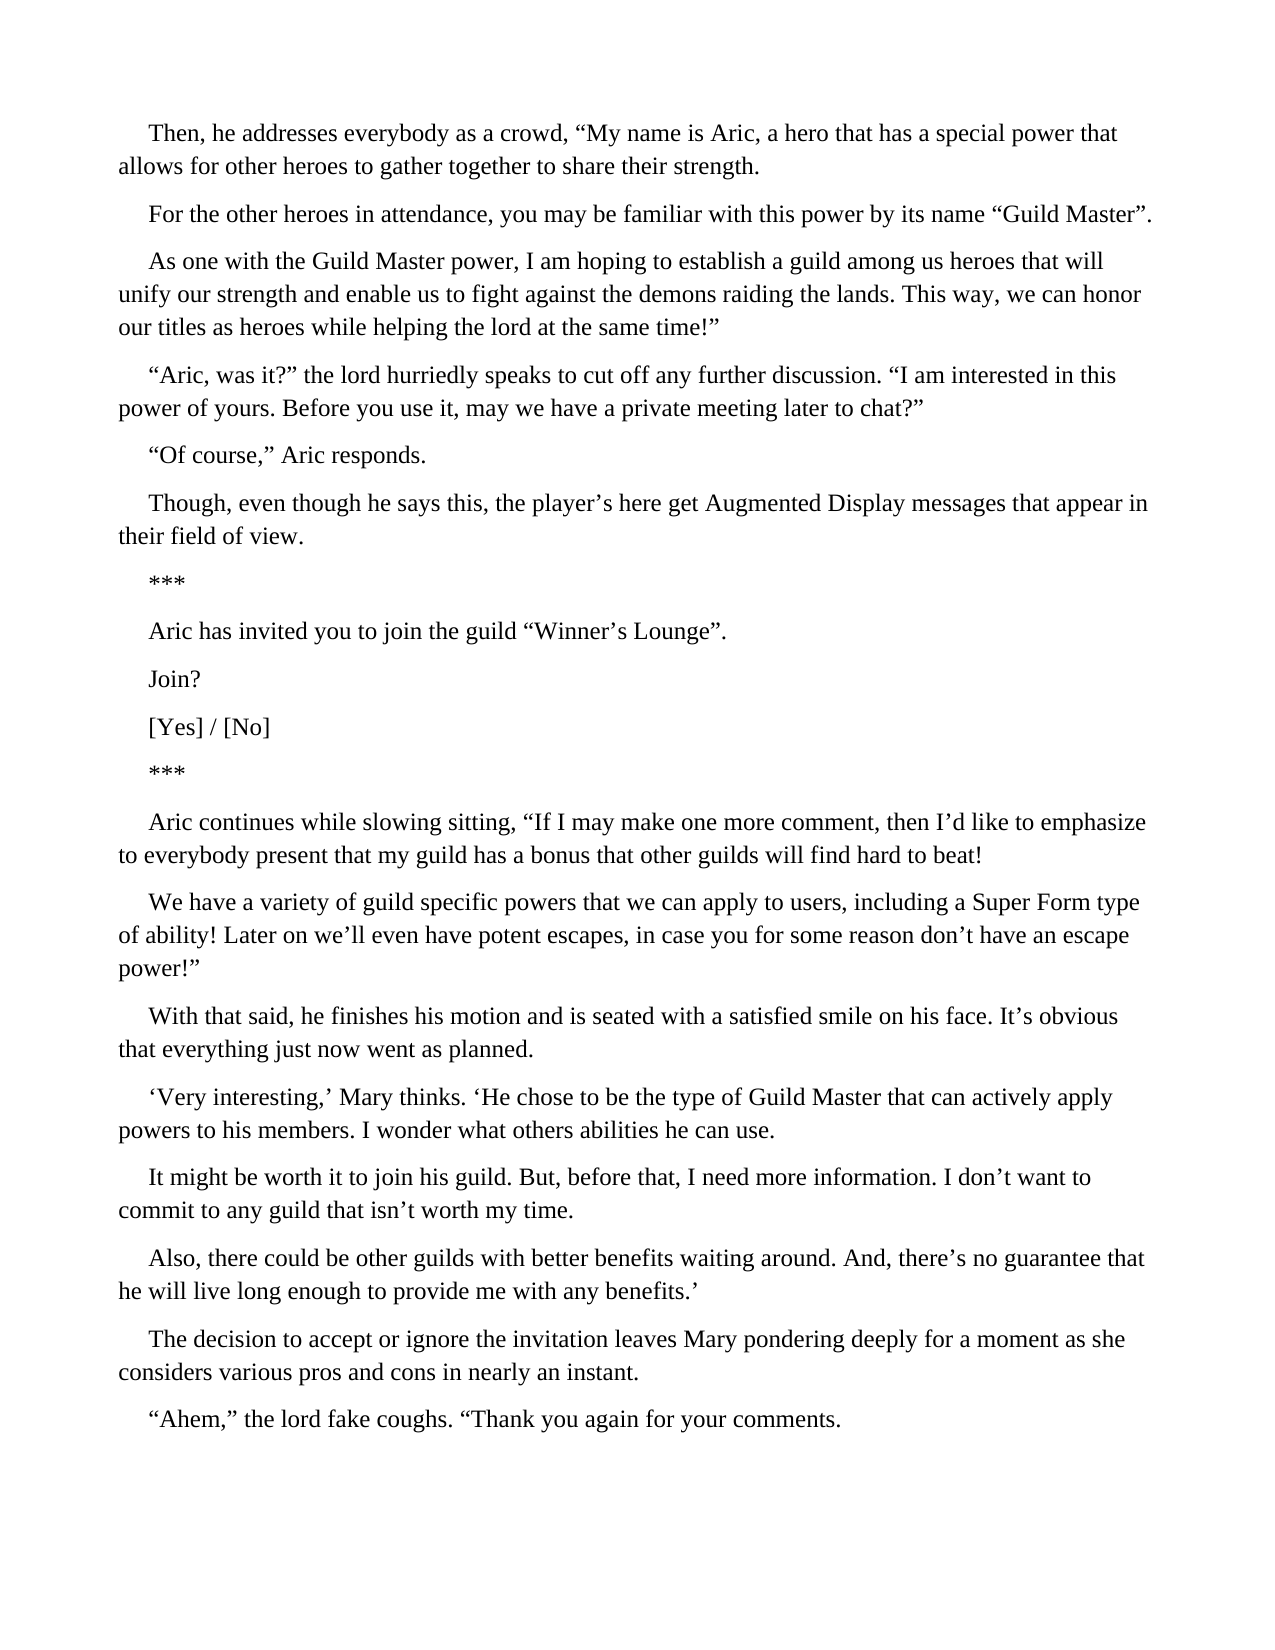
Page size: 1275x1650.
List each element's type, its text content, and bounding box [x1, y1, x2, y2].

text [Yes] / [No] [118, 712, 1157, 740]
text *** [118, 569, 1157, 598]
text It might be worth it to join his guild. But, before that, I need more information. I don’t want to commit to any guild that isn’t worth my time. [118, 1162, 1157, 1224]
text Aric continues while slowing sitting, “If I may make one more comment, then I’d like to emphasize to everybody present that my guild has a bonus that other guilds will find hard to beat! [118, 807, 1157, 869]
text Join? [118, 664, 1157, 693]
text *** [118, 759, 1157, 788]
text For the other heroes in attendance, you may be familiar with this power by its name “Guild Master”. [118, 199, 1157, 227]
text The decision to accept or ignore the invitation leaves Mary pondering deeply for a moment as she considers various pros and cons in nearly an instant. [118, 1324, 1157, 1385]
text We have a variety of guild specific powers that we can apply to users, including a Super Form type of ability! Later on we’ll even have potent escapes, in case you for some reason don’t have an escape power!” [118, 887, 1157, 982]
text Then, he addresses everybody as a crowd, “My name is Aric, a hero that has a special power that allows for other heroes to gather together to share their strength. [118, 118, 1157, 180]
text As one with the Guild Master power, I am hoping to establish a guild among us heroes that will unify our strength and enable us to fight against the demons raiding the lands. This way, we can honor our titles as heroes while helping the lord at the same time!” [118, 246, 1157, 341]
text “Aric, was it?” the lord hurriedly speaks to cut off any further discussion. “I am interested in this power of yours. Before you use it, may we have a private meeting later to chat?” [118, 360, 1157, 422]
text “Ahem,” the lord fake coughs. “Thank you again for your comments. [118, 1404, 1157, 1433]
text Also, there could be other guilds with better benefits waiting around. And, there’s no guarantee that he will live long enough to provide me with any benefits.’ [118, 1243, 1157, 1305]
text With that said, he finishes his motion and is seated with a satisfied smile on his face. It’s obvious that everything just now went as planned. [118, 1001, 1157, 1063]
text Though, even though he says this, the player’s here get Augmented Display messages that appear in their field of view. [118, 488, 1157, 550]
text ‘Very interesting,’ Mary thinks. ‘He chose to be the type of Guild Master that can actively apply powers to his members. I wonder what others abilities he can use. [118, 1082, 1157, 1143]
text Aric has invited you to join the guild “Winner’s Lounge”. [118, 616, 1157, 645]
text “Of course,” Aric responds. [118, 441, 1157, 469]
